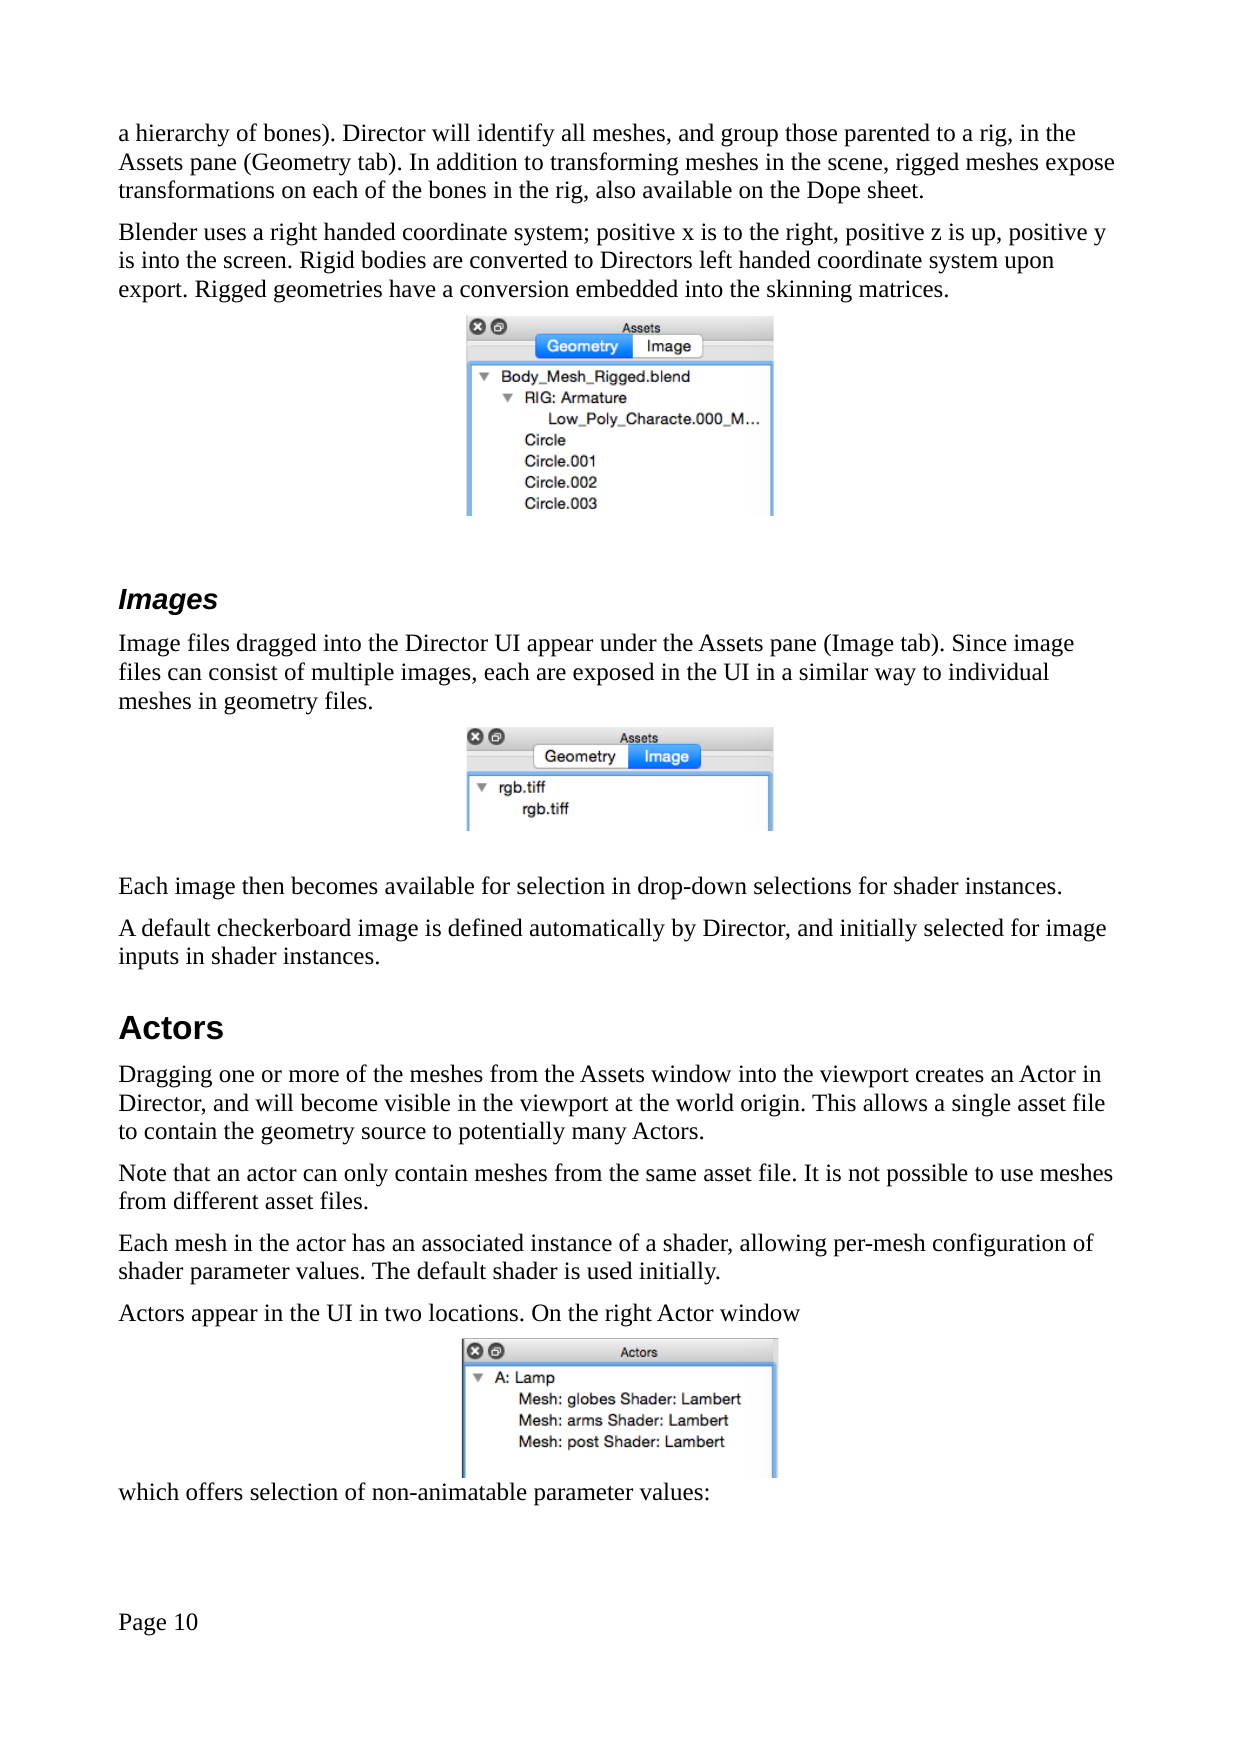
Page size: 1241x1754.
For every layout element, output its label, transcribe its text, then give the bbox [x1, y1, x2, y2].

text Blender uses a right handed coordinate system; positive x is to the right, positive z is up, positive y is into the screen. Rigid bodies are converted to Directors left handed coordinate system upon export. Rigged geometries have a conversion embedded into the skinning matrices. [118, 217, 1122, 303]
subtitle Actors [118, 1008, 1122, 1046]
text Dragging one or more of the meshes from the Assets window into the viewport creates an Actor in Director, and will become visible in the viewport at the world origin. This allows a single asset file to contain the geometry source to potentially many Actors. [118, 1059, 1122, 1145]
text a hierarchy of bones). Director will identify all meshes, and group those parented to a rig, in the Assets pane (Geometry tab). In addition to transforming meshes in the scene, rigged meshes expose transformations on each of the bones in the rig, also available on the Dope sheet. [118, 118, 1122, 204]
text which offers selection of non-animatable parameter values: [118, 1339, 1122, 1506]
text Image files dragged into the Director UI appear under the Assets pane (Image tab). Since image files can consist of multiple images, each are exposed in the UI in a similar way to individual meshes in geometry files. [118, 628, 1122, 714]
text Each image then becomes available for selection in drop-down selections for shader instances. [118, 871, 1122, 900]
text A default checkerboard image is defined automatically by Director, and initially selected for image inputs in shader instances. [118, 913, 1122, 970]
text Actors appear in the UI in two locations. On the right Actor window [118, 1298, 1122, 1326]
picture [466, 315, 774, 516]
picture [461, 1338, 779, 1478]
picture [466, 727, 774, 831]
text Note that an actor can only contain meshes from the same asset file. It is not possible to use meshes from different asset files. [118, 1158, 1122, 1215]
subtitle Images [118, 582, 1122, 616]
text Each mesh in the actor has an associated instance of a shader, allowing per-mesh configuration of shader parameter values. The default shader is used initially. [118, 1228, 1122, 1285]
